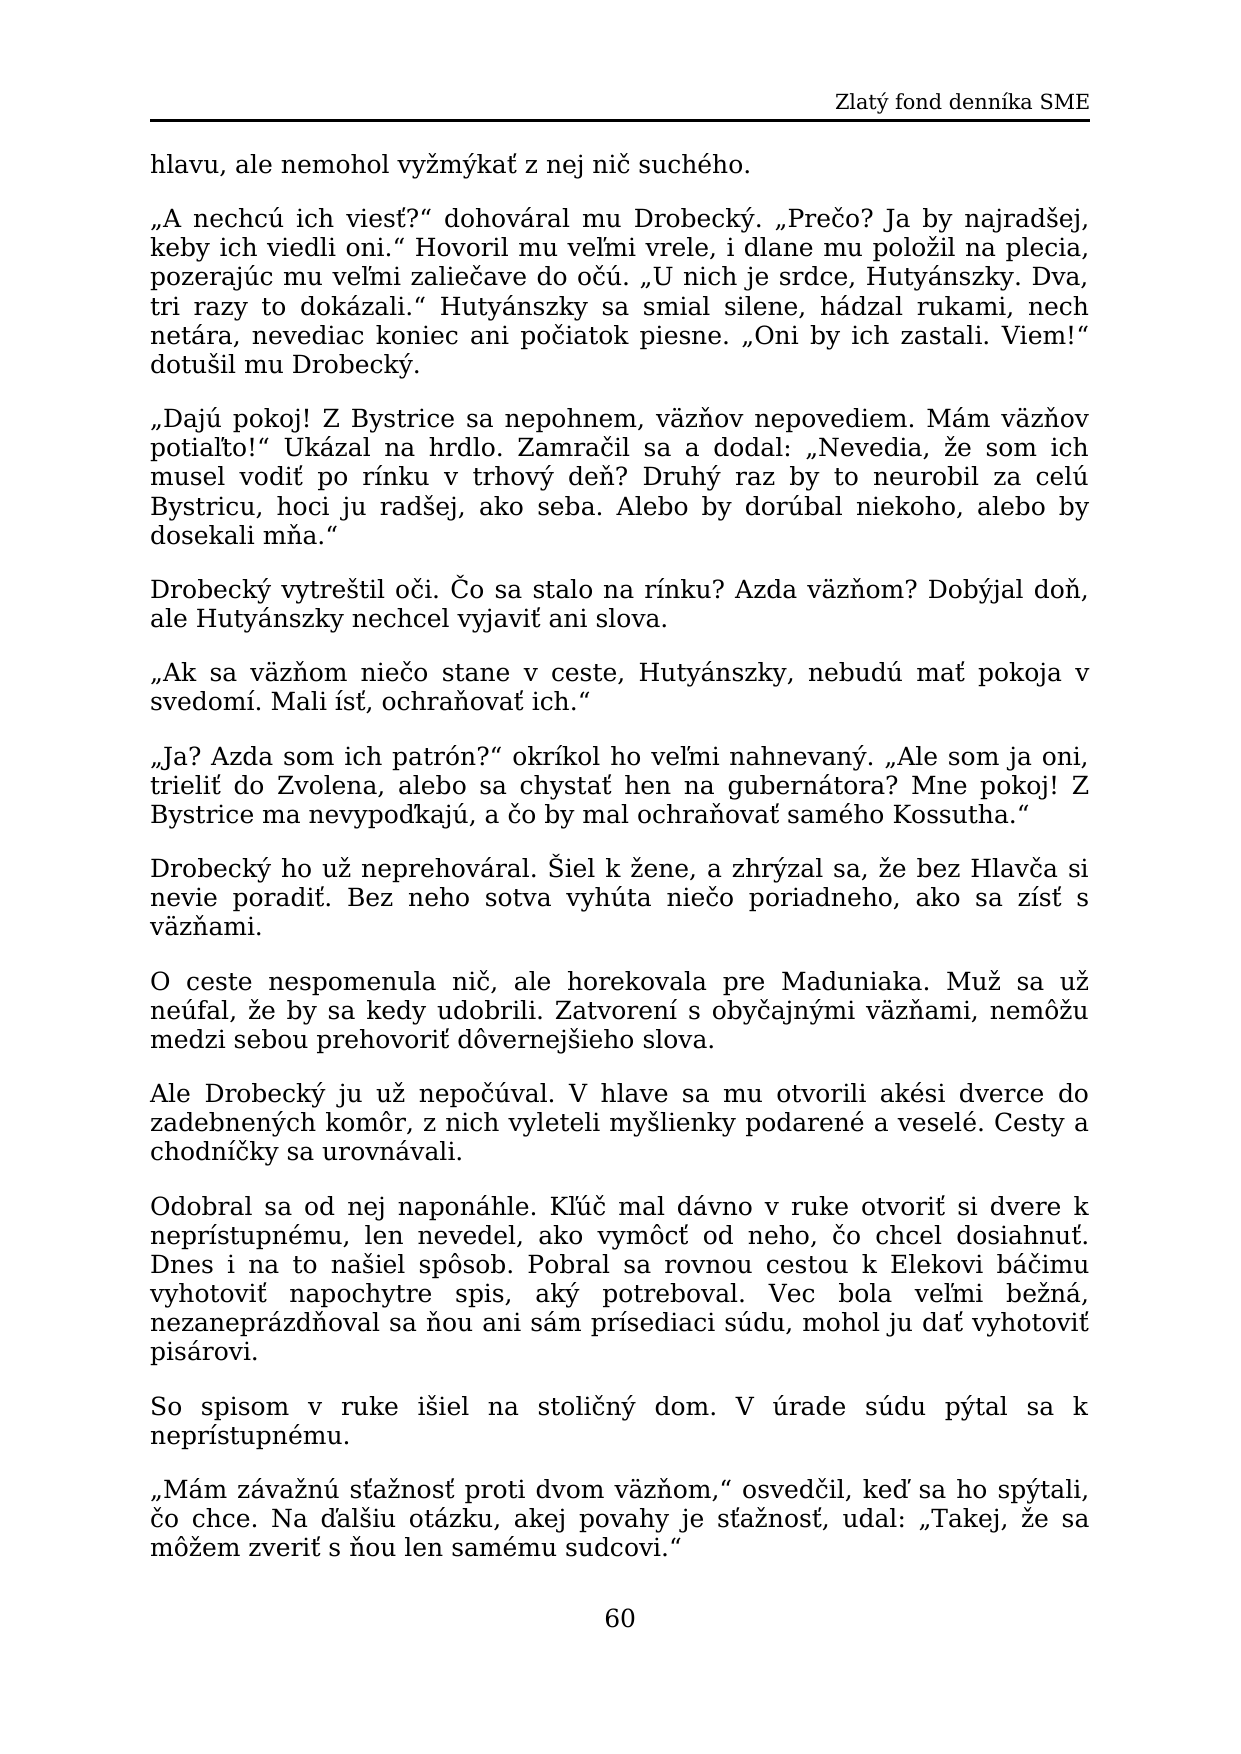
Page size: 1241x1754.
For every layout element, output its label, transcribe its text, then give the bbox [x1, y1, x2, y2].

text „Mám závažnú sťažnosť proti dvom väzňom,“ osvedčil, keď sa ho spýtali, čo chce. Na ďalšiu otázku, akej povahy je sťažnosť, udal: „Takej, že sa môžem zveriť s ňou len samému sudcovi.“ [150, 1475, 1090, 1562]
text So spisom v ruke išiel na stoličný dom. V úrade súdu pýtal sa k neprístupnému. [150, 1392, 1090, 1450]
text „Ak sa väzňom niečo stane v ceste, Hutyánszky, nebudú mať pokoja v svedomí. Mali ísť, ochraňovať ich.“ [150, 658, 1090, 717]
text O ceste nespomenula nič, ale horekovala pre Maduniaka. Muž sa už neúfal, že by sa kedy udobrili. Zatvorení s obyčajnými väzňami, nemôžu medzi sebou prehovoriť dôvernejšieho slova. [150, 967, 1090, 1054]
text hlavu, ale nemohol vyžmýkať z nej nič suchého. [150, 150, 1090, 179]
text Drobecký vytreštil oči. Čo sa stalo na rínku? Azda väzňom? Dobýjal doň, ale Hutyánszky nechcel vyjaviť ani slova. [150, 575, 1090, 633]
text „Dajú pokoj! Z Bystrice sa nepohnem, väzňov nepovediem. Mám väzňov potiaľto!“ Ukázal na hrdlo. Zamračil sa a dodal: „Nevedia, že som ich musel vodiť po rínku v trhový deň? Druhý raz by to neurobil za celú Bystricu, hoci ju radšej, ako seba. Alebo by dorúbal niekoho, alebo by dosekali mňa.“ [150, 404, 1090, 550]
text „Ja? Azda som ich patrón?“ okríkol ho veľmi nahnevaný. „Ale som ja oni, trieliť do Zvolena, alebo sa chystať hen na gubernátora? Mne pokoj! Z Bystrice ma nevypoďkajú, a čo by mal ochraňovať samého Kossutha.“ [150, 742, 1090, 829]
text Odobral sa od nej naponáhle. Kľúč mal dávno v ruke otvoriť si dvere k neprístupnému, len nevedel, ako vymôcť od neho, čo chcel dosiahnuť. Dnes i na to našiel spôsob. Pobral sa rovnou cestou k Elekovi báčimu vyhotoviť napochytre spis, aký potreboval. Vec bola veľmi bežná, nezaneprázdňoval sa ňou ani sám prísediaci súdu, mohol ju dať vyhotoviť pisárovi. [150, 1192, 1090, 1367]
text „A nechcú ich viesť?“ dohováral mu Drobecký. „Prečo? Ja by najradšej, keby ich viedli oni.“ Hovoril mu veľmi vrele, i dlane mu položil na plecia, pozerajúc mu veľmi zaliečave do očú. „U nich je srdce, Hutyánszky. Dva, tri razy to dokázali.“ Hutyánszky sa smial silene, hádzal rukami, nech netára, nevediac koniec ani počiatok piesne. „Oni by ich zastali. Viem!“ dotušil mu Drobecký. [150, 204, 1090, 379]
text Drobecký ho už neprehováral. Šiel k žene, a zhrýzal sa, že bez Hlavča si nevie poradiť. Bez neho sotva vyhúta niečo poriadneho, ako sa zísť s väzňami. [150, 854, 1090, 942]
text Ale Drobecký ju už nepočúval. V hlave sa mu otvorili akési dverce do zadebnených komôr, z nich vyleteli myšlienky podarené a veselé. Cesty a chodníčky sa urovnávali. [150, 1079, 1090, 1167]
